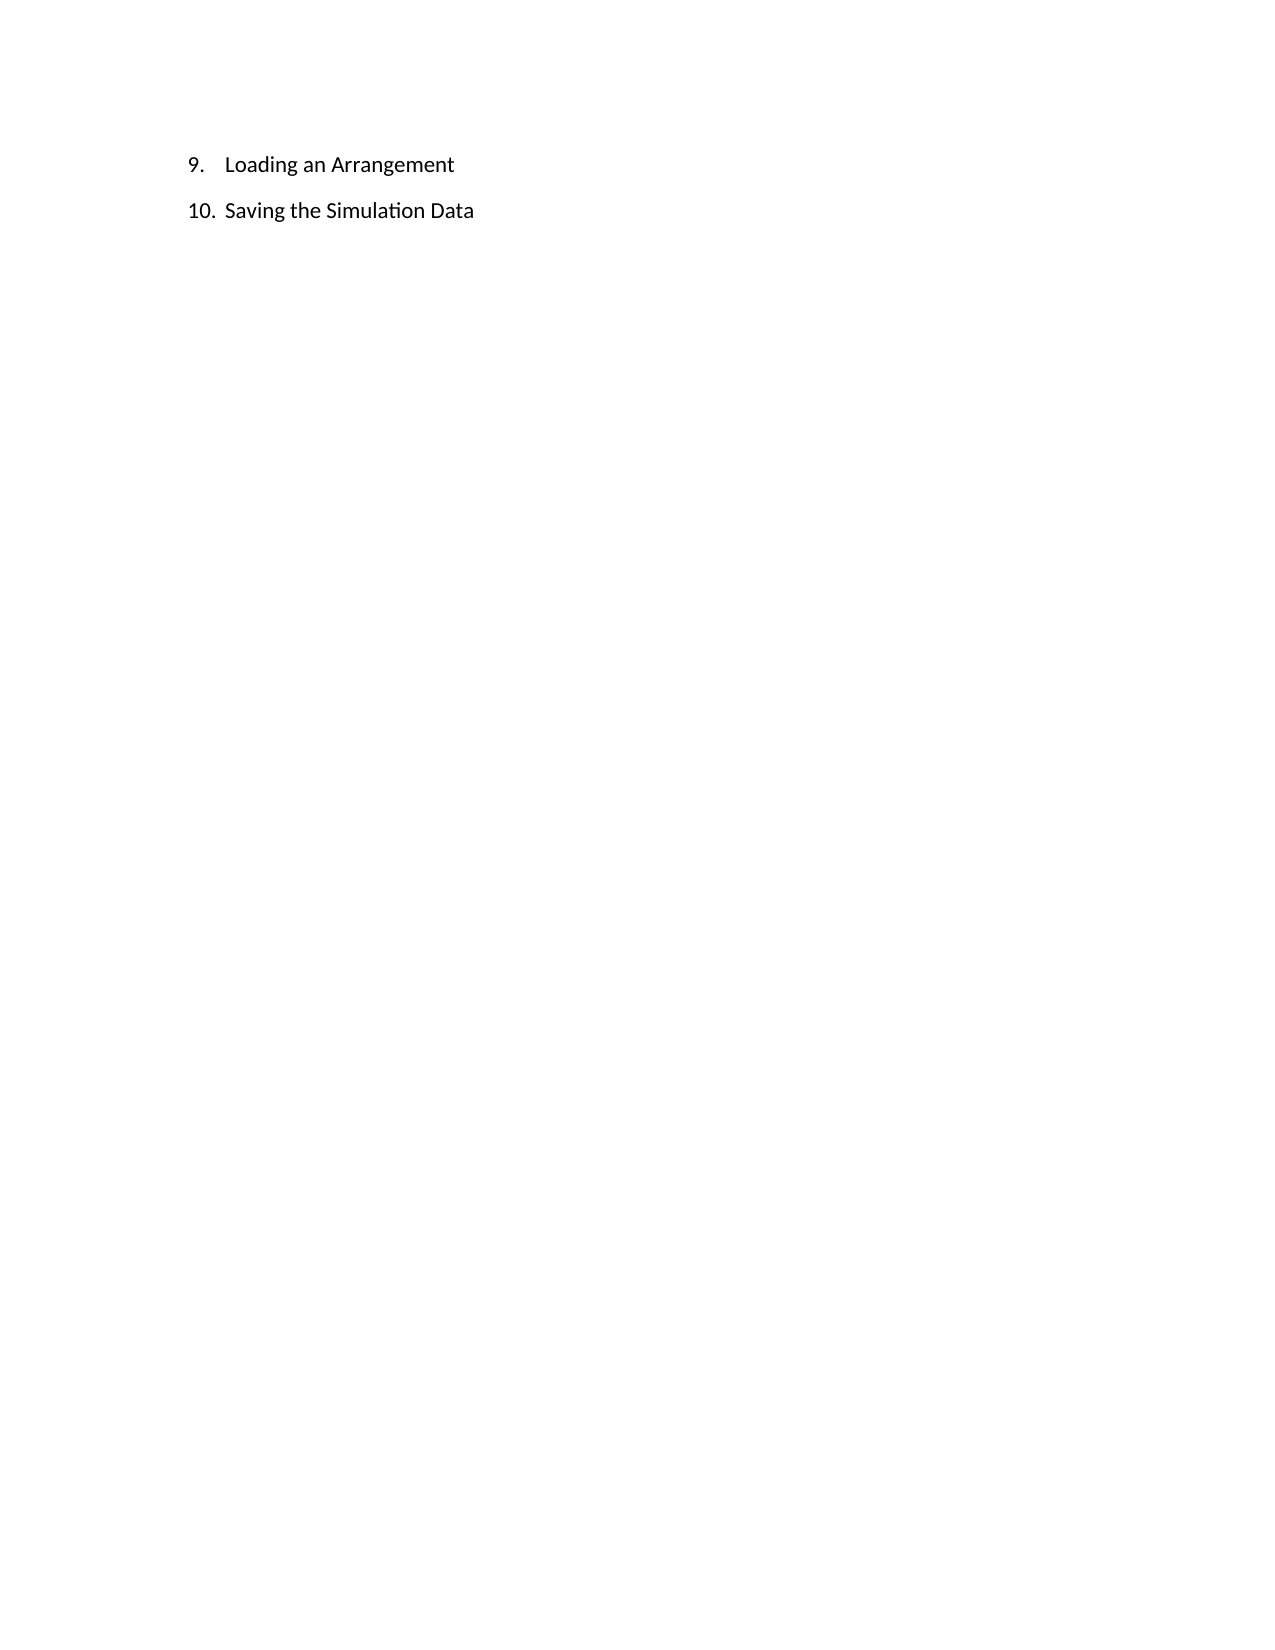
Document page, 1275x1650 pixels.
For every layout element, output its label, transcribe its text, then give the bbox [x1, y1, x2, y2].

list Saving the Simulation Data [187, 197, 1125, 224]
list Loading an Arrangement [187, 150, 1125, 178]
